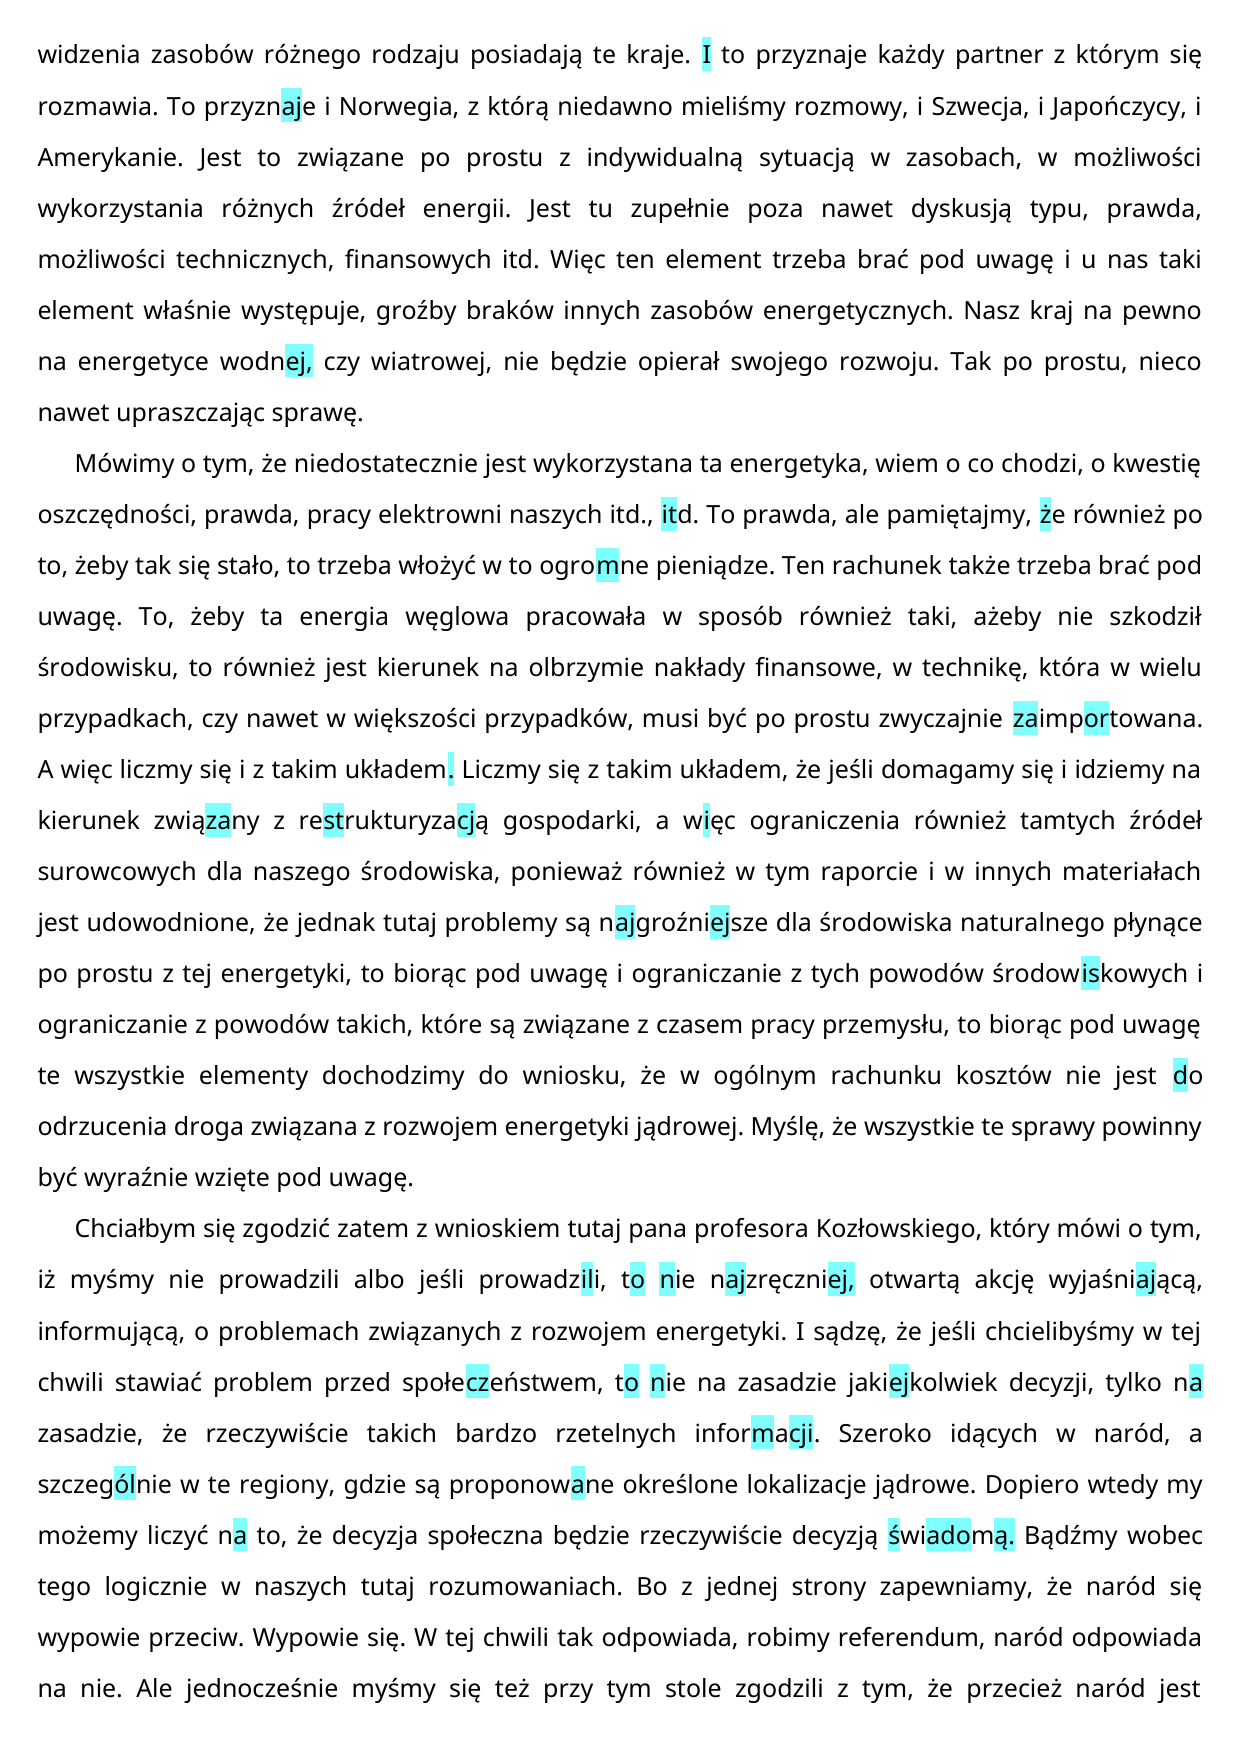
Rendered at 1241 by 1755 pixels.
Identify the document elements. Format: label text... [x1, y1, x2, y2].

text widzenia zasobów różnego rodzaju posiadają te kraje. I to przyznaje każdy partner z którym się rozmawia. To przyznaje i Norwegia, z którą niedawno mieliśmy rozmowy, i Szwecja, i Japończycy, i Amerykanie. Jest to związane po prostu z indywidualną sytuacją w zasobach, w możliwości wykorzystania różnych źródeł energii. Jest tu zupełnie poza nawet dyskusją typu, prawda, możliwości technicznych, finansowych itd. Więc ten element trzeba brać pod uwagę i u nas taki element właśnie występuje, groźby braków innych zasobów energetycznych. Nasz kraj na pewno na energetyce wodnej, czy wiatrowej, nie będzie opierał swojego rozwoju. Tak po prostu, nieco nawet upraszczając sprawę. [37, 37, 1203, 428]
text Chciałbym się zgodzić zatem z wnioskiem tutaj pana profesora Kozłowskiego, który mówi o tym, iż myśmy nie prowadzili albo jeśli prowadzili, to nie najzręczniej, otwartą akcję wyjaśniającą, informującą, o problemach związanych z rozwojem energetyki. I sądzę, że jeśli chcielibyśmy w tej chwili stawiać problem przed społeczeństwem, to nie na zasadzie jakiejkolwiek decyzji, tylko na zasadzie, że rzeczywiście takich bardzo rzetelnych informacji. Szeroko idących w naród, a szczególnie w te regiony, gdzie są proponowane określone lokalizacje jądrowe. Dopiero wtedy my możemy liczyć na to, że decyzja społeczna będzie rzeczywiście decyzją świadomą. Bądźmy wobec tego logicznie w naszych tutaj rozumowaniach. Bo z jednej strony zapewniamy, że naród się wypowie przeciw. Wypowie się. W tej chwili tak odpowiada, robimy referendum, naród odpowiada na nie. Ale jednocześnie myśmy się też przy tym stole zgodzili z tym, że przecież naród jest [37, 1211, 1203, 1704]
text Mówimy o tym, że niedostatecznie jest wykorzystana ta energetyka, wiem o co chodzi, o kwestię oszczędności, prawda, pracy elektrowni naszych itd., itd. To prawda, ale pamiętajmy, że również po to, żeby tak się stało, to trzeba włożyć w to ogromne pieniądze. Ten rachunek także trzeba brać pod uwagę. To, żeby ta energia węglowa pracowała w sposób również taki, ażeby nie szkodził środowisku, to również jest kierunek na olbrzymie nakłady finansowe, w technikę, która w wielu przypadkach, czy nawet w większości przypadków, musi być po prostu zwyczajnie zaimportowana. A więc liczmy się i z takim układem. Liczmy się z takim układem, że jeśli domagamy się i idziemy na kierunek związany z restrukturyzacją gospodarki, a więc ograniczenia również tamtych źródeł surowcowych dla naszego środowiska, ponieważ również w tym raporcie i w innych materiałach jest udowodnione, że jednak tutaj problemy są najgroźniejsze dla środowiska naturalnego płynące po prostu z tej energetyki, to biorąc pod uwagę i ograniczanie z tych powodów środowiskowych i ograniczanie z powodów takich, które są związane z czasem pracy przemysłu, to biorąc pod uwagę te wszystkie elementy dochodzimy do wniosku, że w ogólnym rachunku kosztów nie jest do odrzucenia droga związana z rozwojem energetyki jądrowej. Myślę, że wszystkie te sprawy powinny być wyraźnie wzięte pod uwagę. [37, 446, 1203, 1194]
